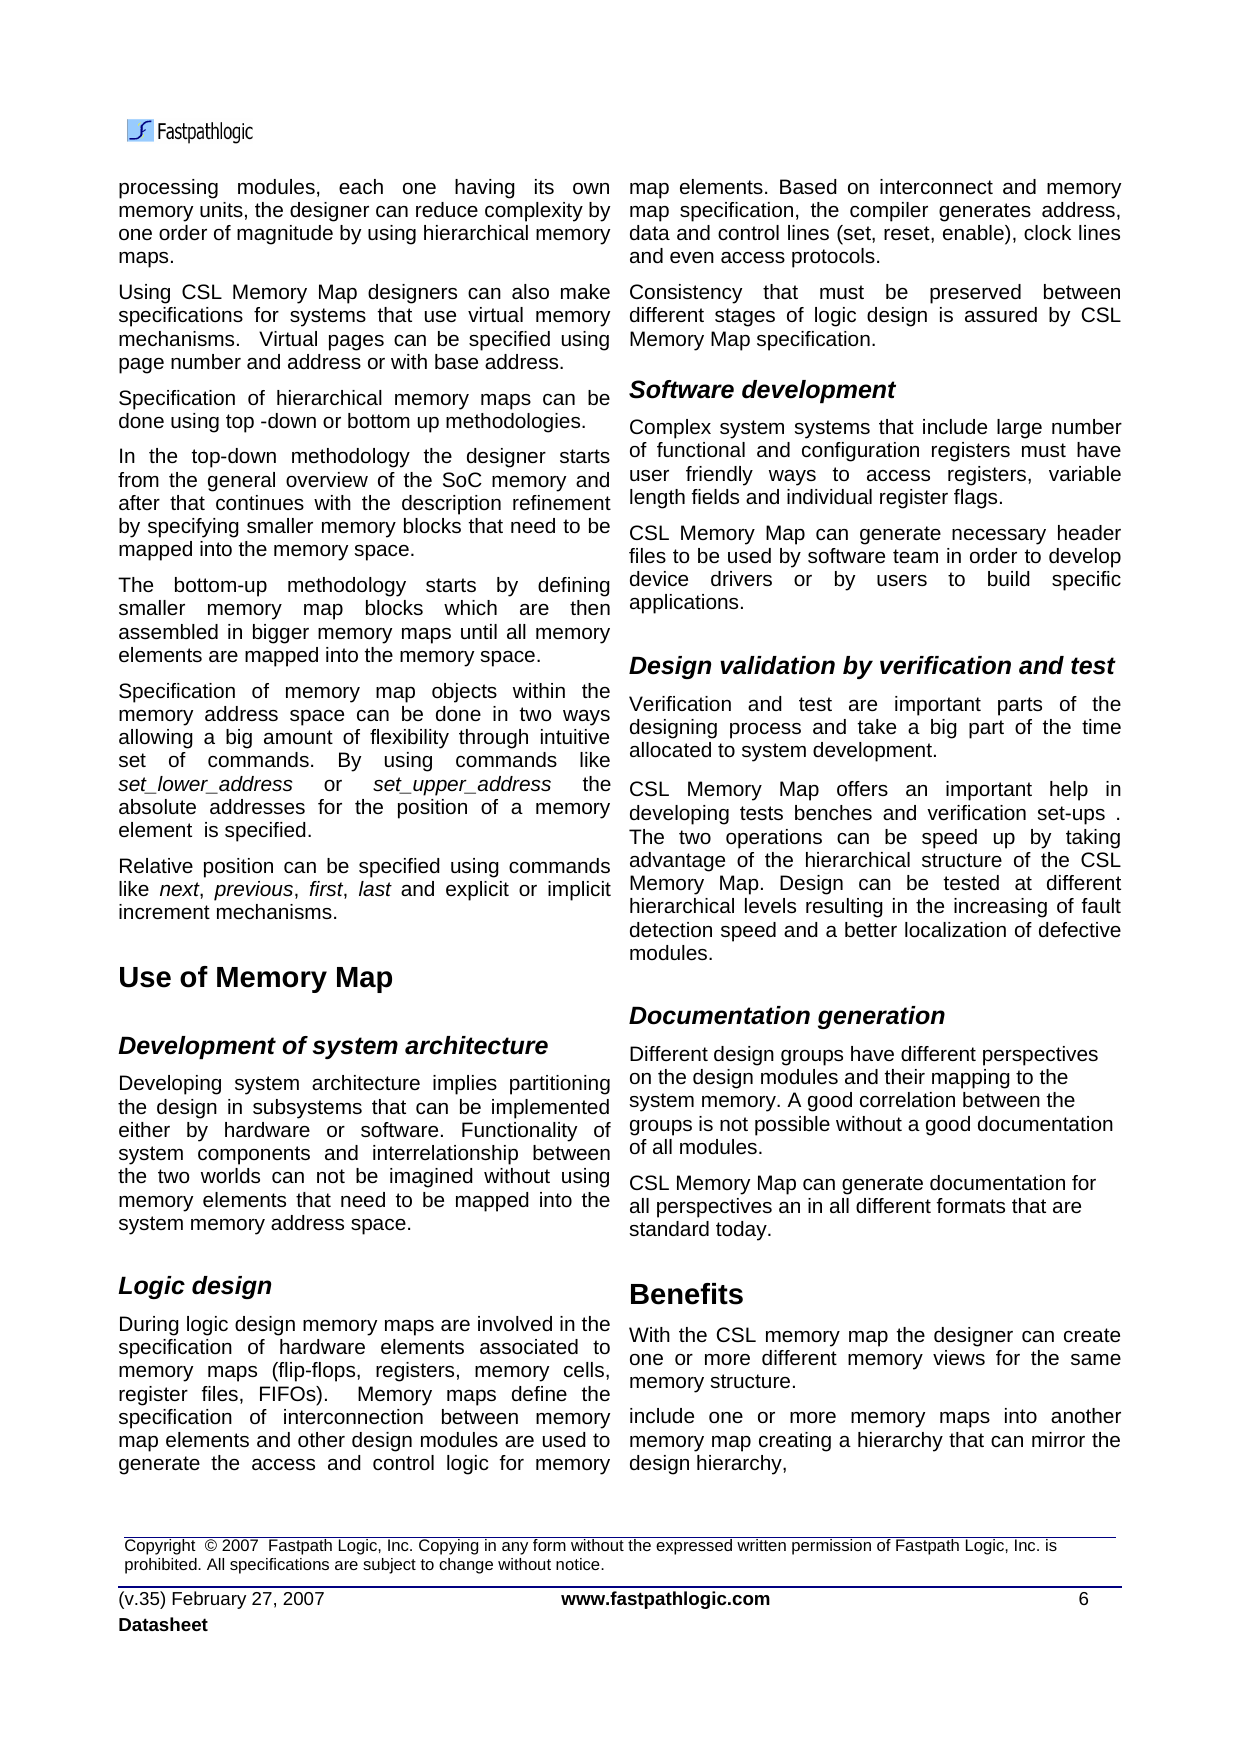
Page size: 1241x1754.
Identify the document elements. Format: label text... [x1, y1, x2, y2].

text Using CSL Memory Map designers can also make specifications for systems that use virtual memory mechanisms. Virtual pages can be specified using page number and address or with base address. [118, 281, 611, 374]
text include one or more memory maps into another memory map creating a hierarchy that can mirror the design hierarchy, [629, 1405, 1122, 1474]
text CSL Memory Map can generate necessary header files to be used by software team in order to develop device drivers or by users to build specific applications. [629, 521, 1122, 614]
text Specification of memory map objects within the memory address space can be done in two ways allowing a big amount of flexibility through intuitive set of commands. By using commands like set_lower_address or set_upper_address the absolute addresses for the position of a memory element is specified. [118, 679, 611, 842]
text Relative position can be specified using commands like next, previous, first, last and explicit or implicit increment mechanisms. [118, 854, 611, 924]
text CSL Memory Map can generate documentation for all perspectives an in all different formats that are standard today. [629, 1171, 1122, 1241]
text map elements. Based on interconnect and memory map specification, the compiler generates address, data and control lines (set, reset, enable), clock lines and even access protocols. [629, 175, 1122, 268]
subtitle Use of Memory Map [118, 961, 611, 994]
subtitle Design validation by verification and test [629, 652, 1122, 679]
text CSL Memory Map offers an important help in developing tests benches and verification set-ups . The two operations can be speed up by taking advantage of the hierarchical structure of the CSL Memory Map. Design can be tested at different hierarchical levels resulting in the increasing of fault detection speed and a better localization of defective modules. [629, 774, 1122, 964]
subtitle Documentation generation [629, 1002, 1122, 1030]
subtitle Development of system architecture [118, 1032, 611, 1059]
subtitle Software development [629, 375, 1122, 403]
text With the CSL memory map the designer can create one or more different memory views for the same memory structure. [629, 1323, 1122, 1393]
text Consistency that must be preserved between different stages of logic design is assured by CSL Memory Map specification. [629, 281, 1122, 350]
text Complex system systems that include large number of functional and configuration registers must have user friendly ways to access registers, variable length fields and individual register flags. [629, 416, 1122, 509]
text Specification of hierarchical memory maps can be done using top -down or bottom up methodologies. [118, 386, 611, 433]
text During logic design memory maps are involved in the specification of hardware elements associated to memory maps (flip-flops, registers, memory cells, register files, FIFOs). Memory maps define the specification of interconnection between memory map elements and other design modules are used to generate the access and control logic for memory [118, 1312, 611, 1475]
text Different design groups have different perspectives on the design modules and their mapping to the system memory. A good correlation between the groups is not possible without a good documentation of all modules. [629, 1042, 1122, 1159]
text The bottom-up methodology starts by defining smaller memory map blocks which are then assembled in bigger memory maps until all memory elements are mapped into the memory space. [118, 574, 611, 667]
text In the top-down methodology the designer starts from the general overview of the SoC memory and after that continues with the description refinement by specifying smaller memory blocks that need to be mapped into the memory space. [118, 445, 611, 561]
subtitle Logic design [118, 1272, 611, 1300]
text Developing system architecture implies partitioning the design in subsystems that can be implemented either by hardware or software. Functionality of system components and interrelationship between the two worlds can not be imagined without using memory elements that need to be mapped into the system memory address space. [118, 1072, 611, 1234]
subtitle Benefits [629, 1278, 1122, 1311]
text Verification and test are important parts of the designing process and take a big part of the time allocated to system development. [629, 692, 1122, 762]
text processing modules, each one having its own memory units, the designer can reduce complexity by one order of magnitude by using hierarchical memory maps. [118, 175, 611, 268]
